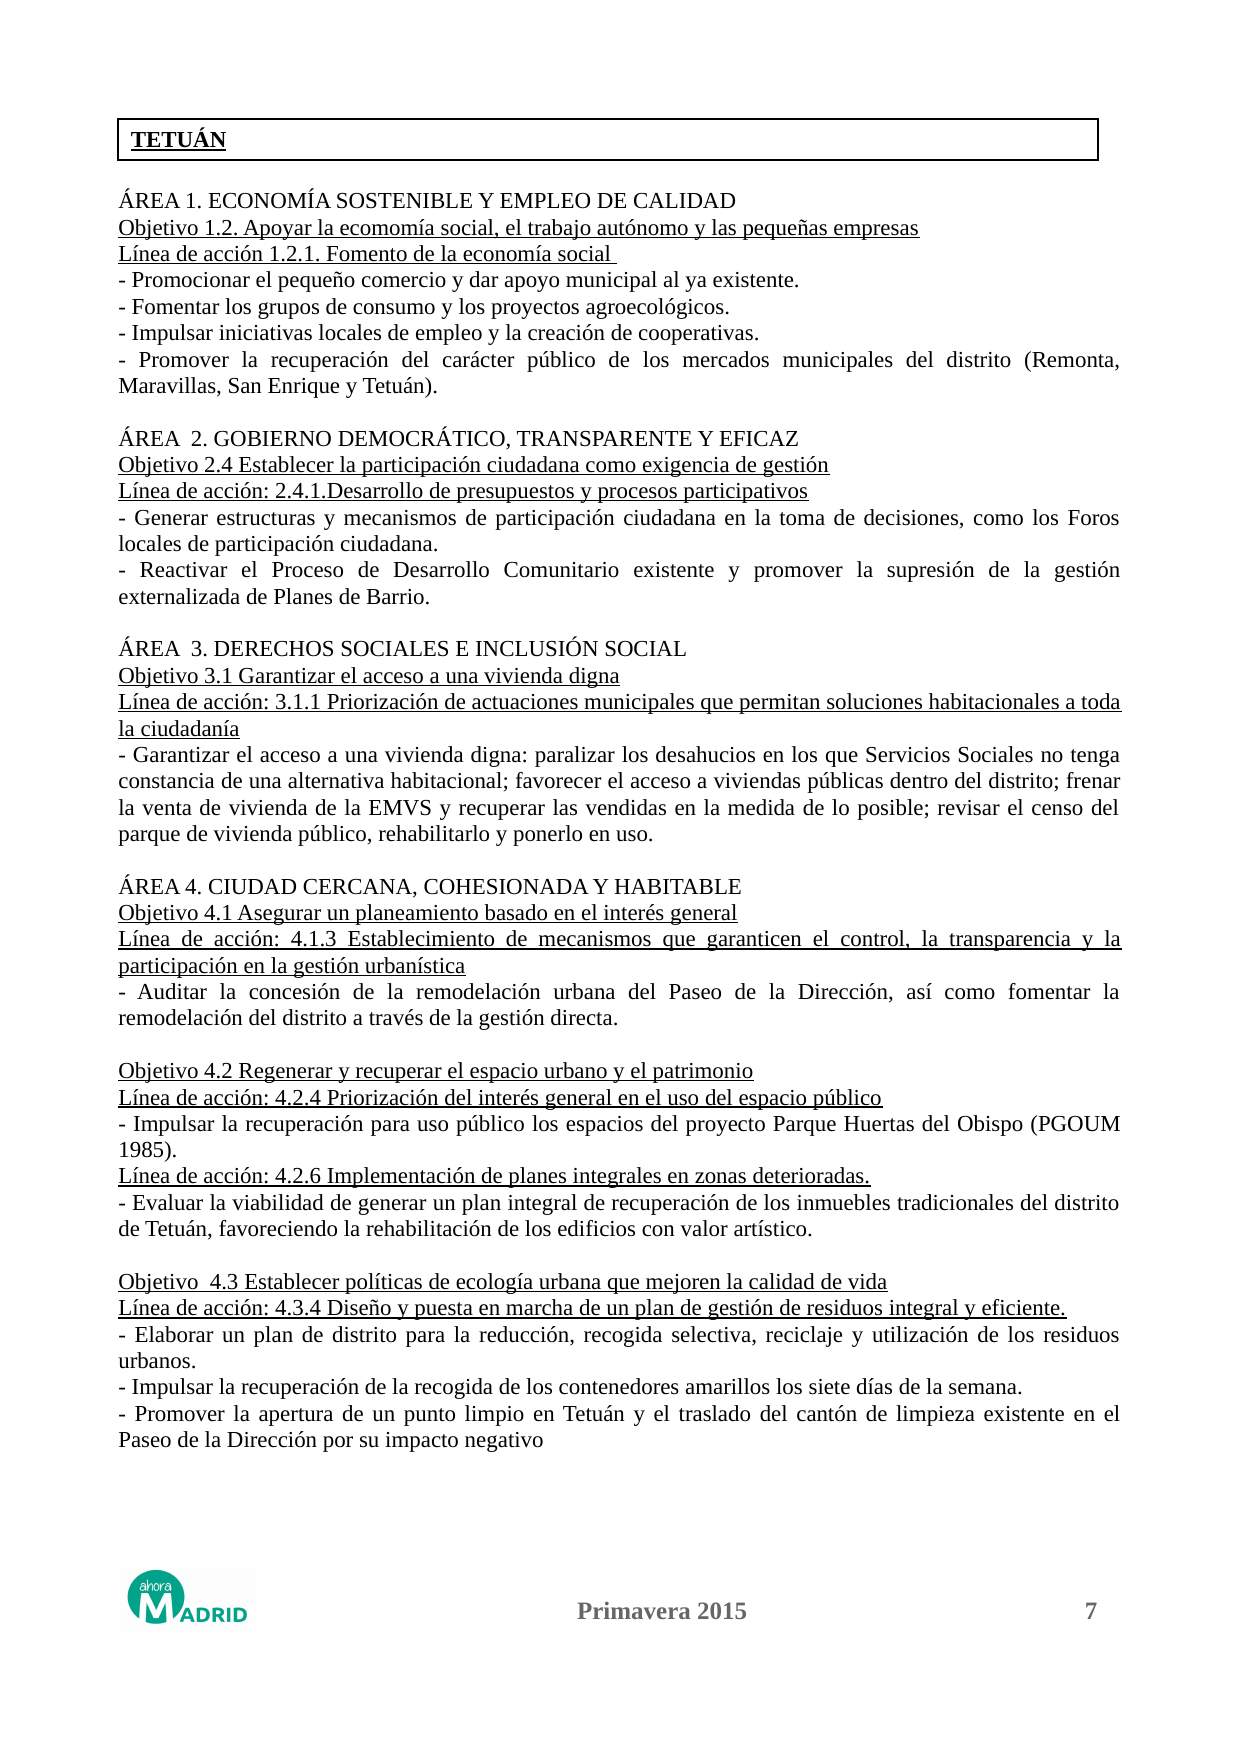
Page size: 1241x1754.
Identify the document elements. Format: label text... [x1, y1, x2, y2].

text Objetivo 3.1 Garantizar el acceso a una vivienda digna [620, 662, 1122, 688]
text ÁREA 2. GOBIERNO DEMOCRÁTICO, TRANSPARENTE Y EFICAZ [799, 425, 1122, 451]
text - Promover la recuperación del carácter público de los mercados municipales del distrito (Remonta, Maravillas, San Enrique y Tetuán). [455, 372, 1122, 398]
table_header TETUÁN [119, 120, 1097, 159]
text Línea de acción: 4.2.4 Priorización del interés general en el uso del espacio público [118, 1083, 1122, 1110]
text - Promocionar el pequeño comercio y dar apoyo municipal al ya existente. [800, 267, 1122, 293]
text Línea de acción: 4.1.3 Establecimiento de mecanismos que garanticen el control, la transparencia y la participación en la gestión urbanística [466, 952, 1122, 978]
text Objetivo 4.2 Regenerar y recuperar el espacio urbano y el patrimonio [754, 1057, 1122, 1083]
picture [118, 1560, 259, 1636]
text Objetivo 1.2. Apoyar la ecomomía social, el trabajo autónomo y las pequeñas empresas [919, 214, 1122, 240]
text Línea de acción: 4.2.6 Implementación de planes integrales en zonas deterioradas. [871, 1163, 1122, 1189]
text Línea de acción 1.2.1. Fomento de la economía social [617, 240, 1122, 267]
text - Generar estructuras y mecanismos de participación ciudadana en la toma de decisiones, como los Foros locales de participación ciudadana. [439, 530, 1122, 556]
text - Impulsar iniciativas locales de empleo y la creación de cooperativas. [760, 319, 1122, 346]
text Objetivo 4.3 Establecer políticas de ecología urbana que mejoren la calidad de vida [888, 1268, 1122, 1294]
text - Impulsar la recuperación para uso público los espacios del proyecto Parque Huertas del Obispo (PGOUM 1985). [177, 1136, 1122, 1163]
text Línea de acción: 2.4.1.Desarrollo de presupuestos y procesos participativos [118, 477, 1122, 504]
text - Garantizar el acceso a una vivienda digna: paralizar los desahucios en los que Servicios Sociales no tenga constancia de una alternativa habitacional; favorecer el acceso a viviendas públicas dentro del distrito; frenar la venta de vivienda de la EMVS y recuperar las vendidas en la medida de lo posible; revisar el censo del parque de vivienda público, rehabilitarlo y ponerlo en uso. [783, 820, 1122, 846]
text Línea de acción: 3.1.1 Priorización de actuaciones municipales que permitan soluciones habitacionales a toda la ciudadanía [118, 714, 1122, 741]
text - Promover la apertura de un punto limpio en Tetuán y el traslado del cantón de limpieza existente en el Paseo de la Dirección por su impacto negativo [544, 1426, 1122, 1452]
text ÁREA 1. ECONOMÍA SOSTENIBLE Y EMPLEO DE CALIDAD [118, 187, 1122, 214]
text - Auditar la concesión de la remodelación urbana del Paseo de la Dirección, así como fomentar la remodelación del distrito a través de la gestión directa. [118, 1004, 1122, 1031]
text - Elaborar un plan de distrito para la reducción, recogida selectiva, reciclaje y utilización de los residuos urbanos. [196, 1347, 1122, 1373]
text - Reactivar el Proceso de Desarrollo Comunitario existente y promover la supresión de la gestión externalizada de Planes de Barrio. [431, 583, 1122, 609]
text - Evaluar la viabilidad de generar un plan integral de recuperación de los inmuebles tradicionales del distrito de Tetuán, favoreciendo la rehabilitación de los edificios con valor artístico. [814, 1215, 1122, 1242]
text - Impulsar la recuperación de la recogida de los contenedores amarillos los siete días de la semana. [118, 1373, 1122, 1400]
text ÁREA 3. DERECHOS SOCIALES E INCLUSIÓN SOCIAL [687, 636, 1122, 662]
text ÁREA 4. CIUDAD CERCANA, COHESIONADA Y HABITABLE [742, 873, 1122, 899]
text - Fomentar los grupos de consumo y los proyectos agroecológicos. [731, 293, 1122, 319]
text Objetivo 2.4 Establecer la participación ciudadana como exigencia de gestión [830, 451, 1122, 477]
text Objetivo 4.1 Asegurar un planeamiento basado en el interés general [738, 899, 1122, 925]
